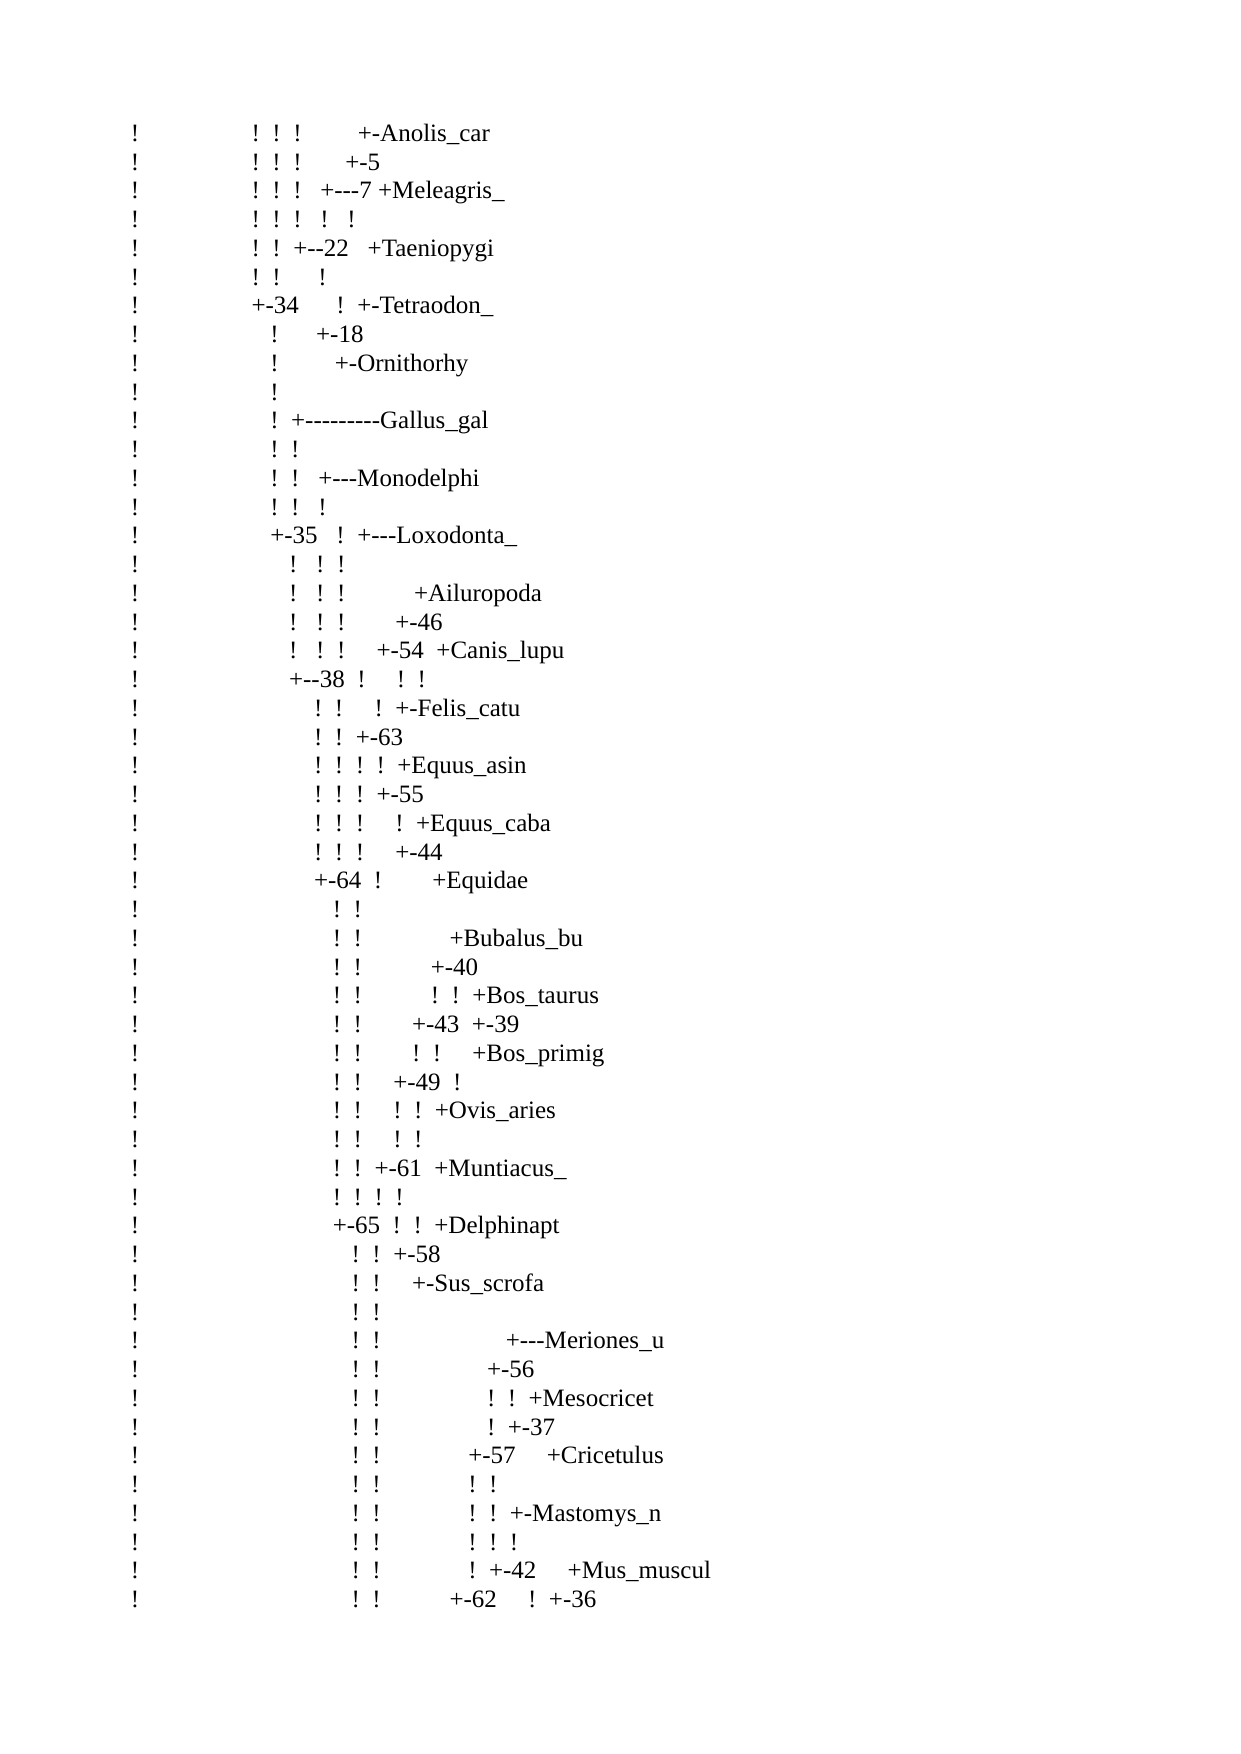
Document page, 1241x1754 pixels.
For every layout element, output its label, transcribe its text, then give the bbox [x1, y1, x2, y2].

text ! ! ! ! +-44 [118, 837, 1122, 866]
text ! ! +---------Gallus_gal [118, 406, 1122, 434]
text ! ! ! +--22 +Taeniopygi [118, 233, 1122, 262]
text ! ! ! ! +-55 [118, 779, 1122, 808]
text ! ! [118, 377, 1122, 406]
text ! ! ! ! ! +Equus_caba [118, 808, 1122, 837]
text ! ! ! ! ! [118, 1124, 1122, 1153]
text ! ! ! ! +-Anolis_car [118, 118, 1122, 147]
text ! ! ! ! [118, 262, 1122, 291]
text ! ! ! +-61 +Muntiacus_ [118, 1153, 1122, 1182]
text ! ! ! ! +-37 [118, 1412, 1122, 1441]
text ! ! ! ! ! +Bos_primig [118, 1038, 1122, 1067]
text ! ! ! ! ! +Bos_taurus [118, 981, 1122, 1009]
text ! ! ! [118, 1297, 1122, 1326]
text ! ! ! ! +-Felis_catu [118, 693, 1122, 722]
text ! ! ! ! ! +Ovis_aries [118, 1096, 1122, 1124]
text ! ! ! ! +-5 [118, 147, 1122, 176]
text ! +-34 ! +-Tetraodon_ [118, 291, 1122, 319]
text ! +--38 ! ! ! [118, 664, 1122, 693]
text ! ! ! +-49 ! [118, 1067, 1122, 1096]
text ! ! ! +Bubalus_bu [118, 923, 1122, 952]
text ! ! ! +---Monodelphi [118, 463, 1122, 492]
text ! ! ! [118, 434, 1122, 463]
text ! ! ! ! [118, 549, 1122, 578]
text ! ! ! +-62 ! +-36 [118, 1584, 1122, 1613]
text ! ! ! +-57 +Cricetulus [118, 1441, 1122, 1469]
text ! ! ! ! ! ! [118, 1527, 1122, 1556]
text ! ! ! +-63 [118, 722, 1122, 751]
text ! ! ! +-Sus_scrofa [118, 1268, 1122, 1297]
text ! ! ! +---Meriones_u [118, 1326, 1122, 1354]
text ! ! ! ! ! ! [118, 204, 1122, 233]
text ! ! ! ! ! [118, 1469, 1122, 1498]
text ! +-65 ! ! +Delphinapt [118, 1211, 1122, 1239]
text ! +-35 ! +---Loxodonta_ [118, 521, 1122, 549]
text ! ! ! ! +Ailuropoda [118, 578, 1122, 607]
text ! ! ! ! ! +Equus_asin [118, 751, 1122, 779]
text ! ! ! ! [118, 492, 1122, 521]
text ! ! ! ! ! +-Mastomys_n [118, 1498, 1122, 1527]
text ! ! ! ! +-42 +Mus_muscul [118, 1556, 1122, 1584]
text ! ! ! ! +-46 [118, 607, 1122, 636]
text ! ! ! +-40 [118, 952, 1122, 981]
text ! ! ! ! +---7 +Meleagris_ [118, 176, 1122, 204]
text ! ! ! +-56 [118, 1354, 1122, 1383]
text ! ! ! +-58 [118, 1239, 1122, 1268]
text ! ! +-18 [118, 319, 1122, 348]
text ! ! ! ! ! +Mesocricet [118, 1383, 1122, 1412]
text ! ! ! [118, 894, 1122, 923]
text ! ! ! ! ! [118, 1182, 1122, 1211]
text ! ! +-Ornithorhy [118, 348, 1122, 377]
text ! +-64 ! +Equidae [118, 866, 1122, 894]
text ! ! ! +-43 +-39 [118, 1009, 1122, 1038]
text ! ! ! ! +-54 +Canis_lupu [118, 636, 1122, 664]
